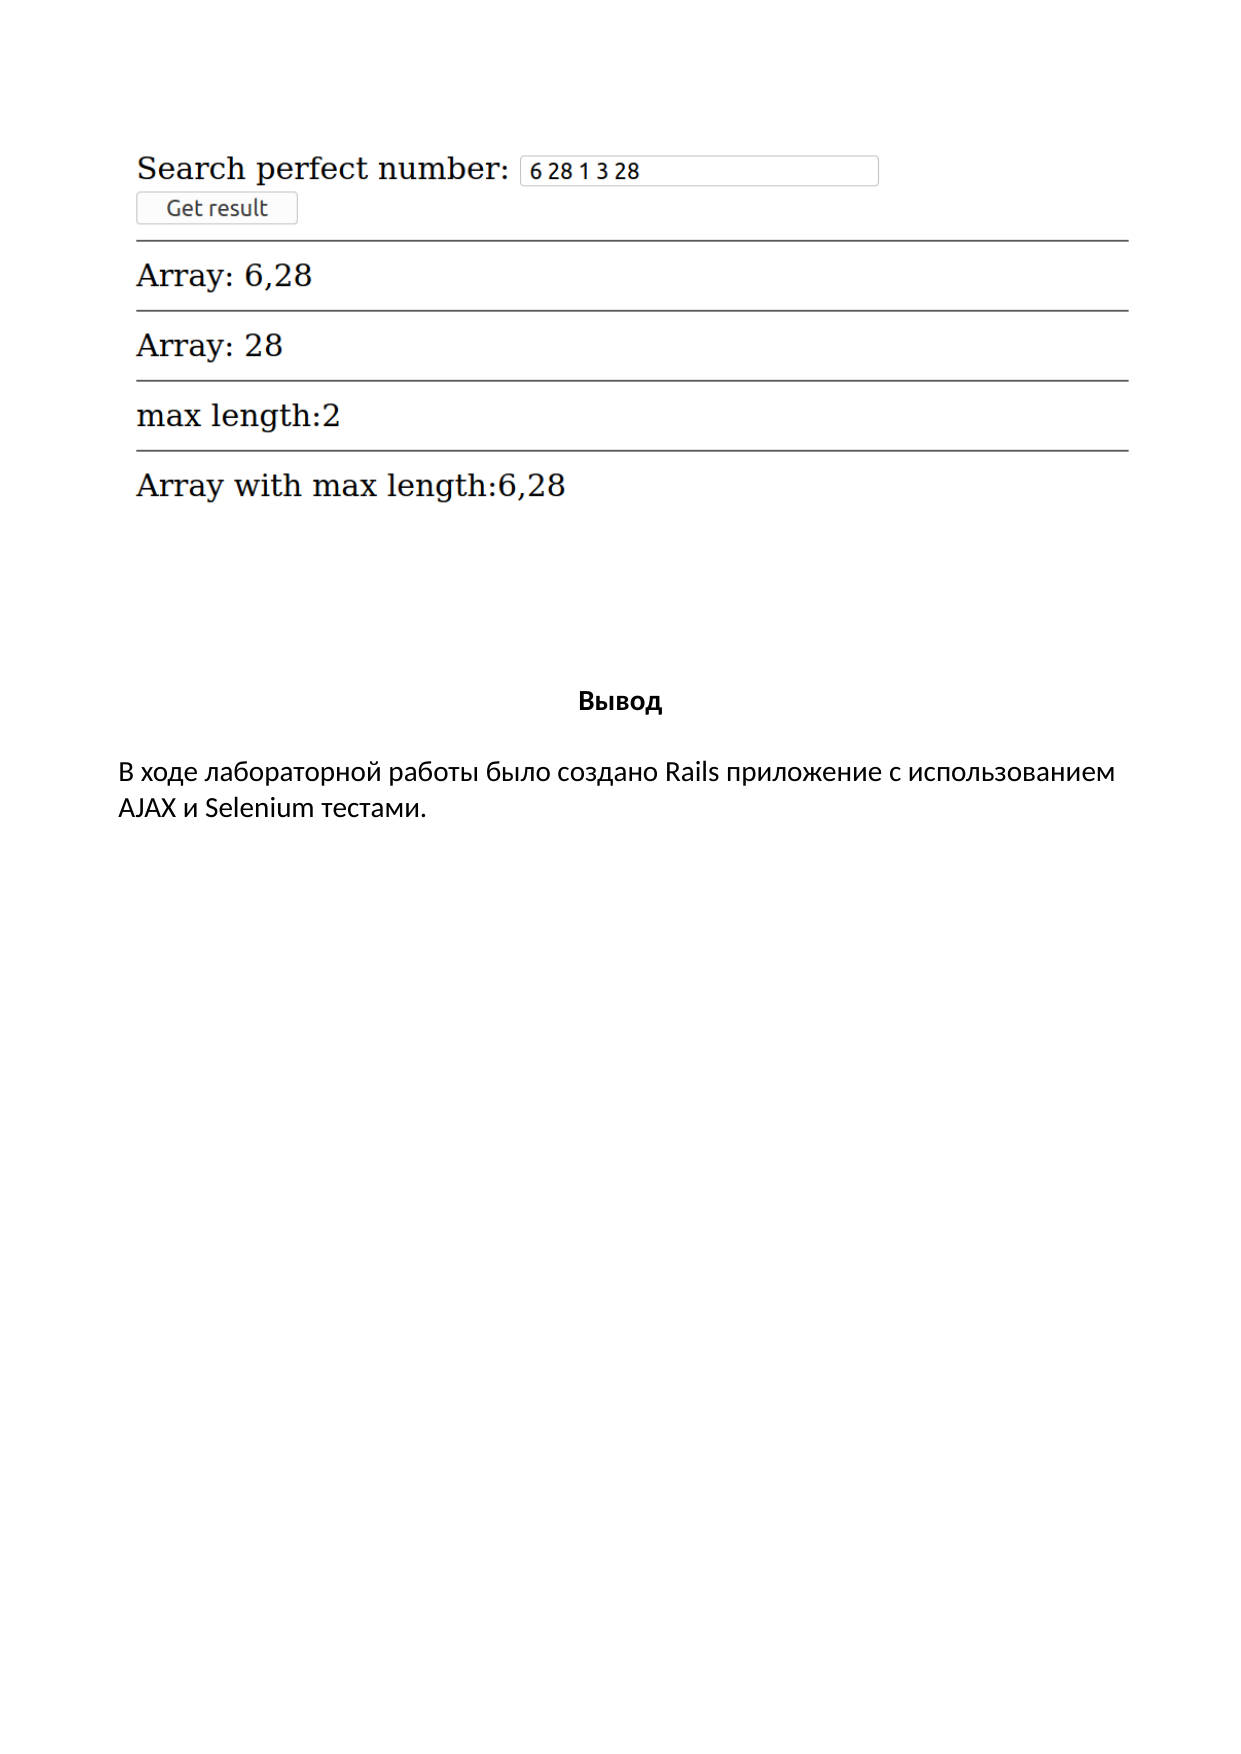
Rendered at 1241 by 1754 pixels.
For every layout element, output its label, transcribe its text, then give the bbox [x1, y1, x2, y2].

picture [124, 139, 1129, 596]
text Вывод [118, 682, 1122, 718]
text В ходе лабораторной работы было создано Rails приложение с использованием AJAX и Selenium тестами. [118, 753, 1122, 825]
